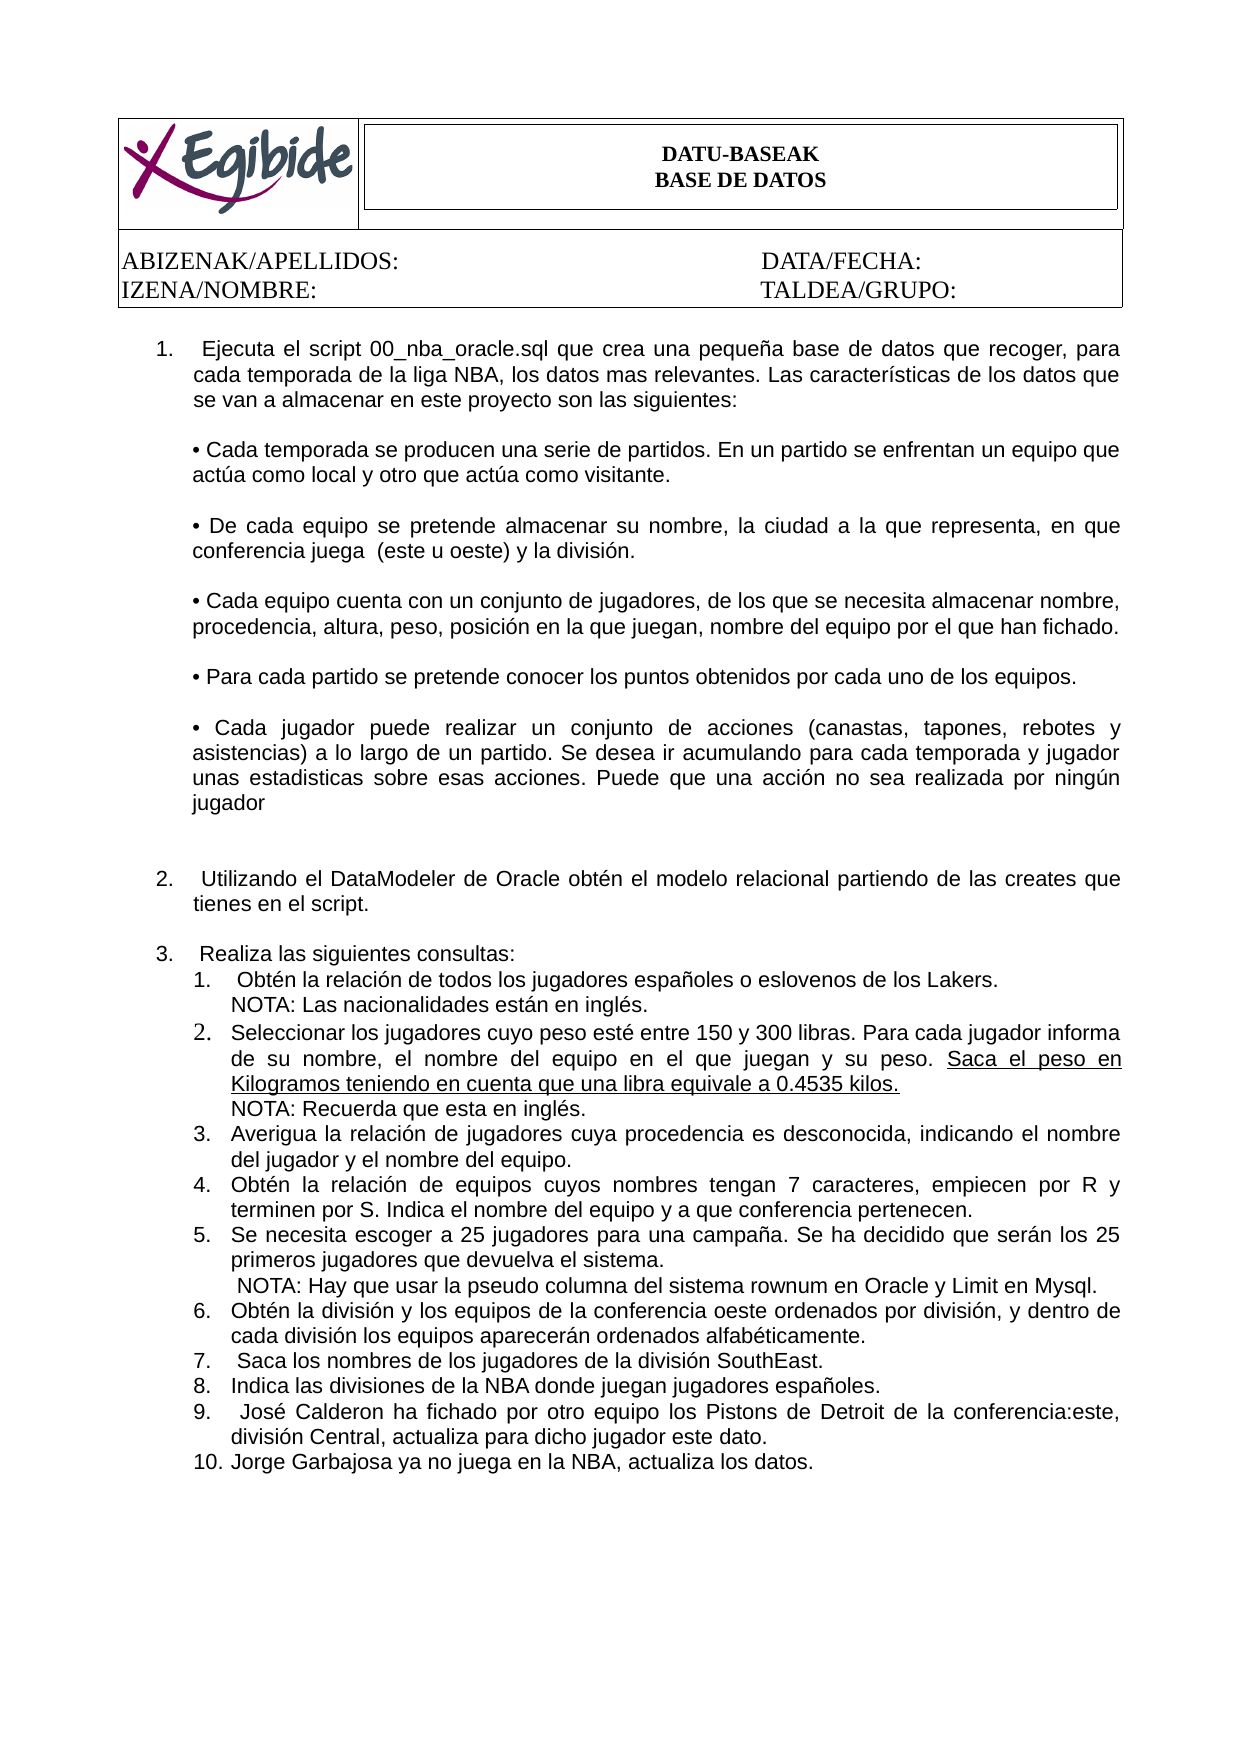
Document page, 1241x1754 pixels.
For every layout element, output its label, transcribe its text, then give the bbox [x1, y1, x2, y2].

list Se necesita escoger a 25 jugadores para una campaña. Se ha decidido que serán los 25 primeros jugadores que devuelva el sistema. [193, 1222, 1122, 1273]
list Saca los nombres de los jugadores de la división SouthEast. [193, 1348, 1122, 1373]
list Utilizando el DataModeler de Oracle obtén el modelo relacional partiendo de las creates que tienes en el script. [156, 866, 1122, 916]
picture [123, 123, 353, 214]
list Obtén la relación de equipos cuyos nombres tengan 7 caracteres, empiecen por R y terminen por S. Indica el nombre del equipo y a que conferencia pertenecen. [193, 1172, 1122, 1222]
list José Calderon ha fichado por otro equipo los Pistons de Detroit de la conferencia:este, división Central, actualiza para dicho jugador este dato. [193, 1399, 1122, 1449]
list Seleccionar los jugadores cuyo peso esté entre 150 y 300 libras. Para cada jugador informa de su nombre, el nombre del equipo en el que juegan y su peso. Saca el peso en Kilogramos teniendo en cuenta que una libra equivale a 0.4535 kilos. [193, 1017, 1122, 1096]
list Obtén la división y los equipos de la conferencia oeste ordenados por división, y dentro de cada división los equipos aparecerán ordenados alfabéticamente. [193, 1298, 1122, 1348]
text • Para cada partido se pretende conocer los puntos obtenidos por cada uno de los equipos. [192, 664, 1122, 689]
text • Cada temporada se producen una serie de partidos. En un partido se enfrentan un equipo que actúa como local y otro que actúa como visitante. [192, 437, 1122, 488]
list Realiza las siguientes consultas: [156, 941, 1122, 967]
list Ejecuta el script 00_nba_oracle.sql que crea una pequeña base de datos que recoger, para cada temporada de la liga NBA, los datos mas relevantes. Las características de los datos que se van a almacenar en este proyecto son las siguientes: [156, 336, 1122, 412]
list NOTA: Las nacionalidades están en inglés. [193, 992, 1122, 1017]
text • Cada jugador puede realizar un conjunto de acciones (canastas, tapones, rebotes y asistencias) a lo largo de un partido. Se desea ir acumulando para cada temporada y jugador unas estadisticas sobre esas acciones. Puede que una acción no sea realizada por ningún jugador [192, 714, 1122, 815]
text • Cada equipo cuenta con un conjunto de jugadores, de los que se necesita almacenar nombre, procedencia, altura, peso, posición en la que juegan, nombre del equipo por el que han fichado. [192, 588, 1122, 639]
text • De cada equipo se pretende almacenar su nombre, la ciudad a la que representa, en que conferencia juega (este u oeste) y la división. [192, 513, 1122, 563]
list NOTA: Hay que usar la pseudo columna del sistema rownum en Oracle y Limit en Mysql. [193, 1273, 1122, 1298]
list NOTA: Recuerda que esta en inglés. [193, 1096, 1122, 1121]
list Jorge Garbajosa ya no juega en la NBA, actualiza los datos. [193, 1449, 1122, 1474]
list Obtén la relación de todos los jugadores españoles o eslovenos de los Lakers. [193, 967, 1122, 992]
list Averigua la relación de jugadores cuya procedencia es desconocida, indicando el nombre del jugador y el nombre del equipo. [193, 1121, 1122, 1172]
list Indica las divisiones de la NBA donde juegan jugadores españoles. [193, 1373, 1122, 1399]
